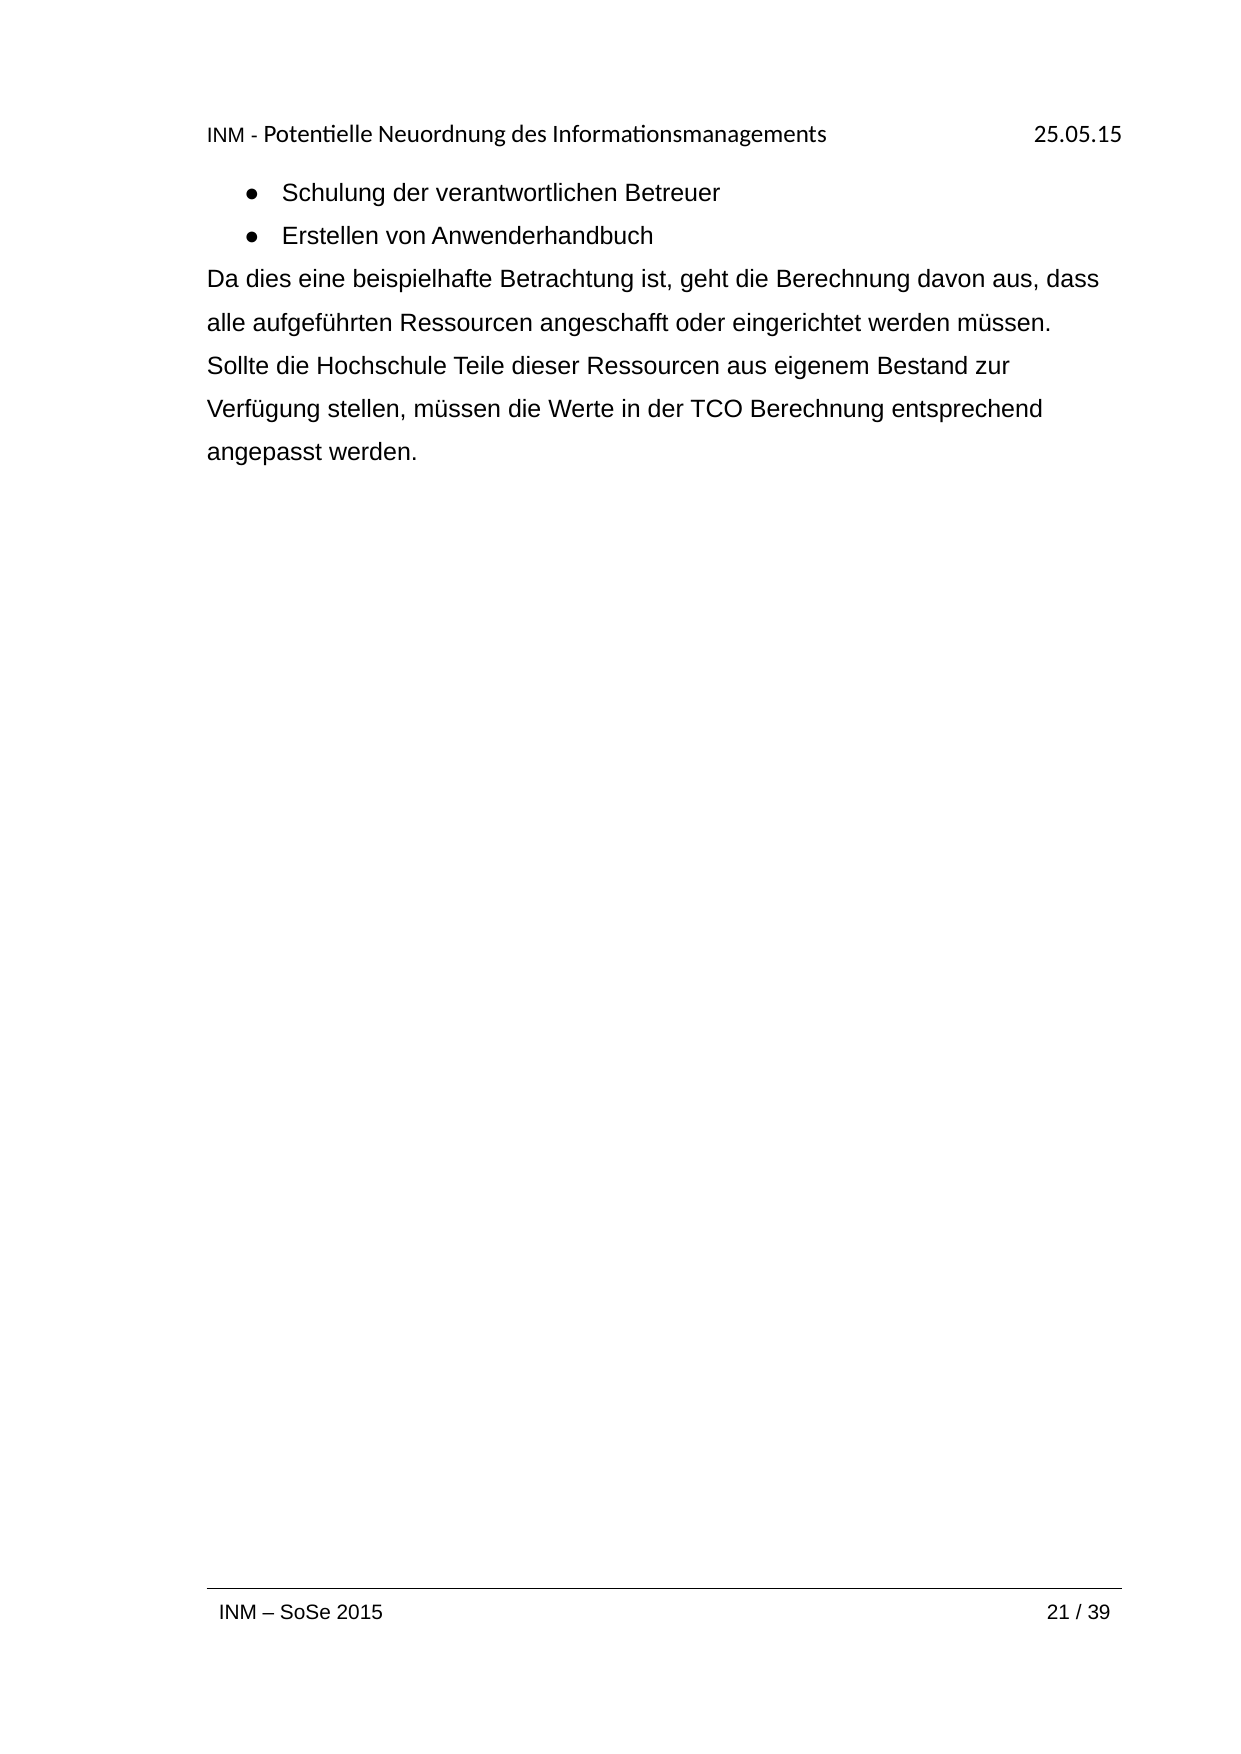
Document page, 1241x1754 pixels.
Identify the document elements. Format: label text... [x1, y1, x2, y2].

list Erstellen von Anwenderhandbuch [244, 221, 1122, 250]
list Schulung der verantwortlichen Betreuer [244, 178, 1122, 207]
text Da dies eine beispielhafte Betrachtung ist, geht die Berechnung davon aus, dass alle aufgeführten Ressourcen angeschafft oder eingerichtet werden müssen. Sollte die Hochschule Teile dieser Ressourcen aus eigenem Bestand zur Verfügung stellen, müssen die Werte in der TCO Berechnung entsprechend angepasst werden. [207, 264, 1122, 466]
